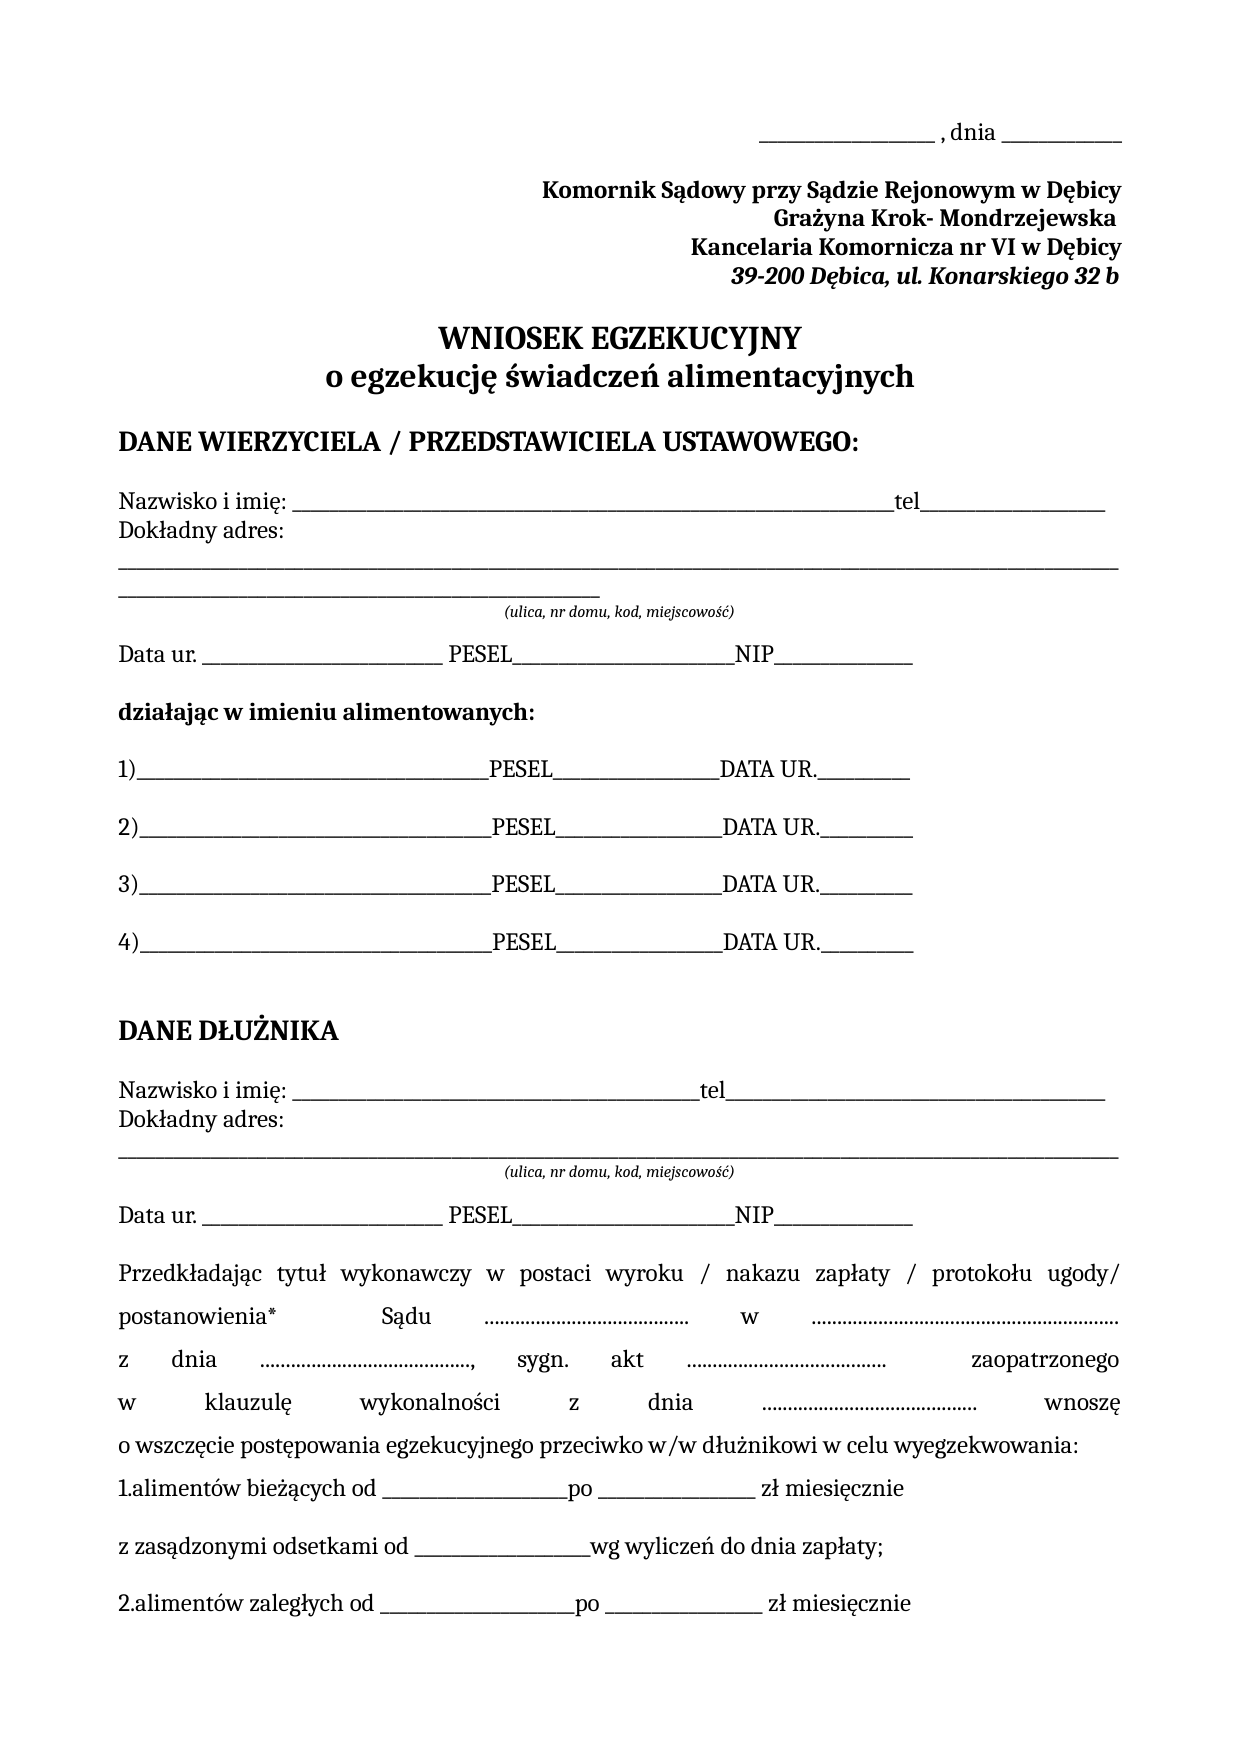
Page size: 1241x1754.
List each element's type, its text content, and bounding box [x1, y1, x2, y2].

text Data ur. __________________________ PESEL________________________NIP_______________ [118, 640, 1122, 669]
text (ulica, nr domu, kod, miejscowość) [118, 1163, 1122, 1182]
text Dokładny adres: [118, 516, 1122, 544]
text (ulica, nr domu, kod, miejscowość) [118, 602, 1122, 621]
text działając w imieniu alimentowanych: [118, 698, 1122, 727]
text Kancelaria Komornicza nr VI w Dębicy [118, 233, 1122, 262]
text Nazwisko i imię: ____________________________________________tel_________________________________________ [118, 1076, 1122, 1105]
text Data ur. __________________________ PESEL________________________NIP_______________ [118, 1201, 1122, 1230]
text 2)______________________________________PESEL__________________DATA UR.__________ [118, 813, 1122, 842]
text Nazwisko i imię: _________________________________________________________________tel____________________ [118, 487, 1122, 516]
text Grażyna Krok- Mondrzejewska [118, 204, 1122, 233]
text 1.alimentów bieżących od ____________________po _________________ zł miesięcznie [118, 1474, 1122, 1503]
text DANE WIERZYCIELA / PRZEDSTAWICIELA USTAWOWEGO: [118, 425, 1122, 458]
text WNIOSEK EGZEKUCYJNY [118, 319, 1122, 358]
text 39-200 Dębica, ul. Konarskiego 32 b [567, 262, 1122, 291]
text 2.alimentów zaległych od _____________________po _________________ zł miesięcznie [118, 1589, 1122, 1618]
text ____________________________________________________________________________________________________________ [118, 1134, 1122, 1163]
text DANE DŁUŻNIKA [118, 1014, 1122, 1048]
text ________________________________________________________________________________________________________________________________________________________________ [118, 544, 1122, 602]
text 4)______________________________________PESEL__________________DATA UR.__________ [118, 928, 1122, 957]
text Dokładny adres: [118, 1105, 1122, 1134]
text o egzekucję świadczeń alimentacyjnych [118, 358, 1122, 396]
text Komornik Sądowy przy Sądzie Rejonowym w Dębicy [118, 176, 1122, 204]
text 1)______________________________________PESEL__________________DATA UR.__________ [118, 755, 1122, 784]
text z zasądzonymi odsetkami od ___________________wg wyliczeń do dnia zapłaty; [118, 1532, 1122, 1560]
text ___________________ , dnia _____________ [118, 118, 1122, 147]
text Przedkładając tytuł wykonawczy w postaci wyroku / nakazu zapłaty / protokołu ugody/ postanowienia* Sądu ........................................ w ............................................................ z dnia ........................................., sygn. akt ....................................... zaopatrzonego w klauzulę wykonalności z dnia .......................................... wnoszę o wszczęcie postępowania egzekucyjnego przeciwko w/w dłużnikowi w celu wyegzekwowania: [118, 1258, 1122, 1460]
text 3)______________________________________PESEL__________________DATA UR.__________ [118, 870, 1122, 899]
